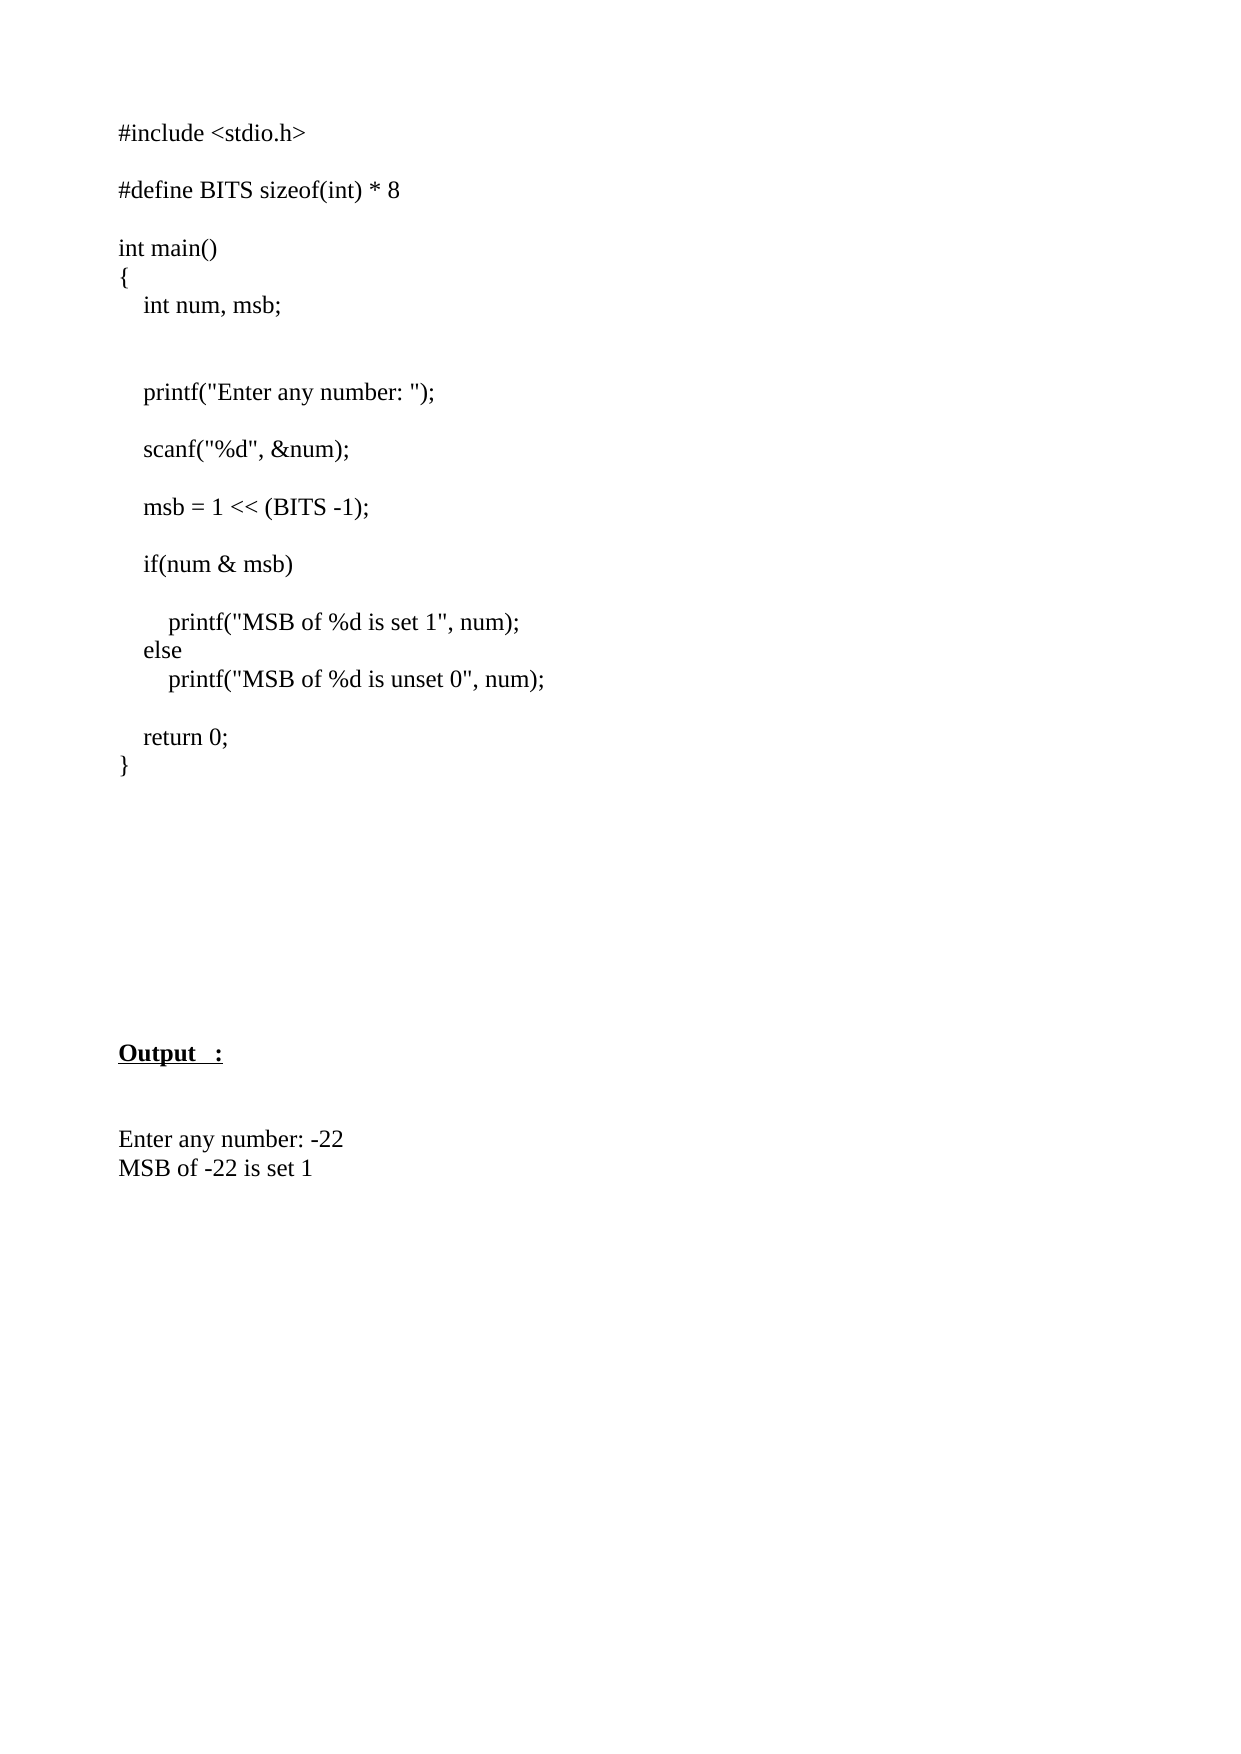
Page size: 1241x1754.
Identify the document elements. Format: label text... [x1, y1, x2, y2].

text if(num & msb) [118, 549, 1122, 578]
text } [118, 751, 1122, 779]
text MSB of -22 is set 1 [118, 1153, 1122, 1182]
text #define BITS sizeof(int) * 8 [118, 176, 1122, 204]
text printf("Enter any number: "); [118, 377, 1122, 406]
text int main() [118, 233, 1122, 262]
text return 0; [118, 722, 1122, 751]
text { [118, 262, 1122, 291]
text scanf("%d", &num); [118, 434, 1122, 463]
text msb = 1 << (BITS -1); [118, 492, 1122, 521]
text Enter any number: -22 [118, 1124, 1122, 1153]
text Output : [118, 1038, 1122, 1067]
text int num, msb; [118, 291, 1122, 319]
text printf("MSB of %d is set 1", num); [118, 607, 1122, 636]
text printf("MSB of %d is unset 0", num); [118, 664, 1122, 693]
text #include <stdio.h> [118, 118, 1122, 147]
text else [118, 636, 1122, 664]
